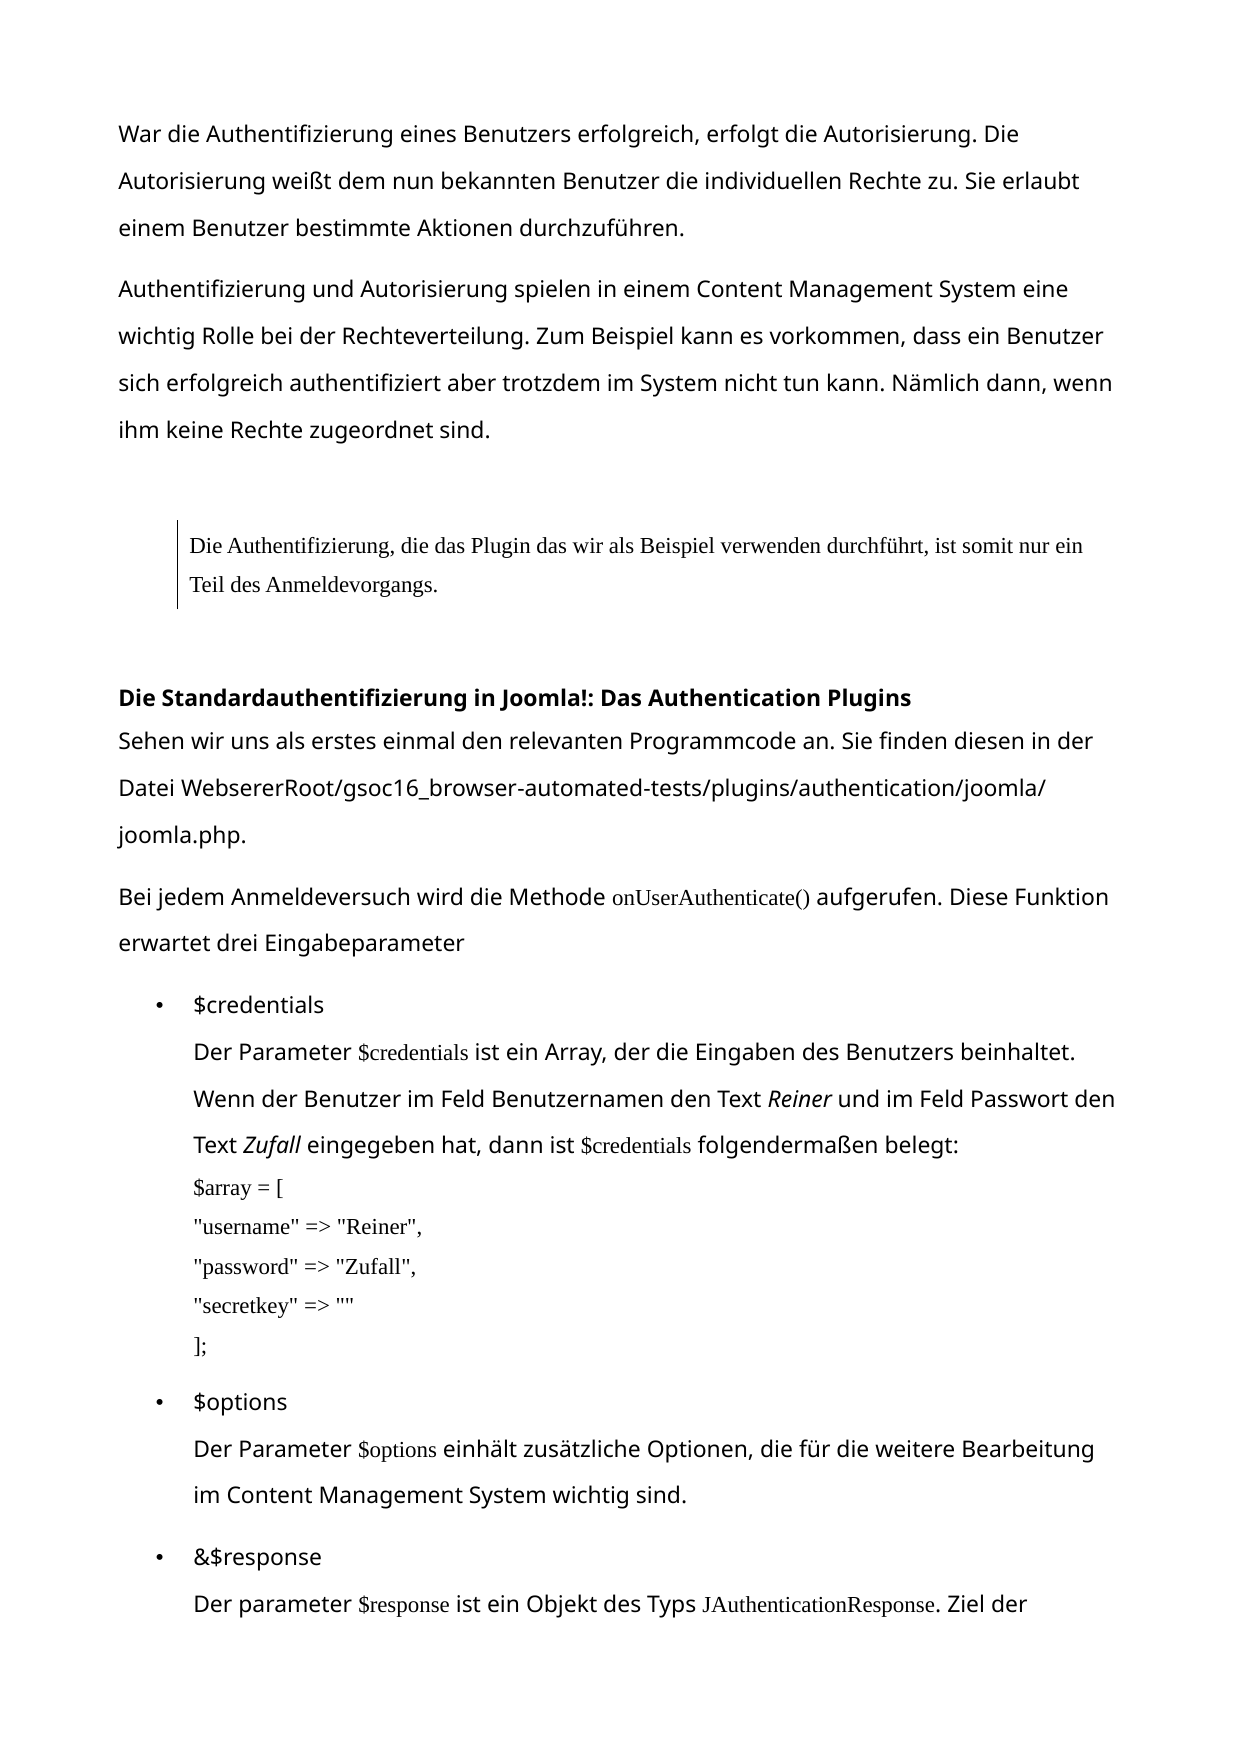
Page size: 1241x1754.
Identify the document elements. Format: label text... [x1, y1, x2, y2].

text Authentifizierung und Autorisierung spielen in einem Content Management System eine wichtig Rolle bei der Rechteverteilung. Zum Beispiel kann es vorkommen, dass ein Benutzer sich erfolgreich authentifiziert aber trotzdem im System nicht tun kann. Nämlich dann, wenn ihm keine Rechte zugeordnet sind. [118, 273, 1122, 445]
text Bei jedem Anmeldeversuch wird die Methode onUserAuthenticate() aufgerufen. Diese Funktion erwartet drei Eingabeparameter [118, 880, 1122, 958]
text Die Authentifizierung, die das Plugin das wir als Beispiel verwenden durchführt, ist somit nur ein Teil des Anmeldevorgangs. [178, 520, 1122, 609]
text War die Authentifizierung eines Benutzers erfolgreich, erfolgt die Autorisierung. Die Autorisierung weißt dem nun bekannten Benutzer die individuellen Rechte zu. Sie erlaubt einem Benutzer bestimmte Aktionen durchzuführen. [118, 118, 1122, 243]
subtitle Die Standardauthentifizierung in Joomla!: Das Authentication Plugins [118, 681, 1122, 713]
list &$response Der parameter $response ist ein Objekt des Typs JAuthenticationResponse. Ziel der [156, 1541, 1122, 1619]
text Sehen wir uns als erstes einmal den relevanten Programmcode an. Sie finden diesen in der Datei WebsererRoot/gsoc16_browser‑automated‑tests/plugins/authentication/joomla/joomla.php. [118, 725, 1122, 850]
list $options Der Parameter $options einhält zusätzliche Optionen, die für die weitere Bearbeitung im Content Management System wichtig sind. [156, 1386, 1122, 1511]
list $credentials Der Parameter $credentials ist ein Array, der die Eingaben des Benutzers beinhaltet. Wenn der Benutzer im Feld Benutzernamen den Text Reiner und im Feld Passwort den Text Zufall eingegeben hat, dann ist $credentials folgendermaßen belegt: $array = [ "username" => "Reiner", "password" => "Zufall", "secretkey" => "" ]; [156, 989, 1122, 1358]
